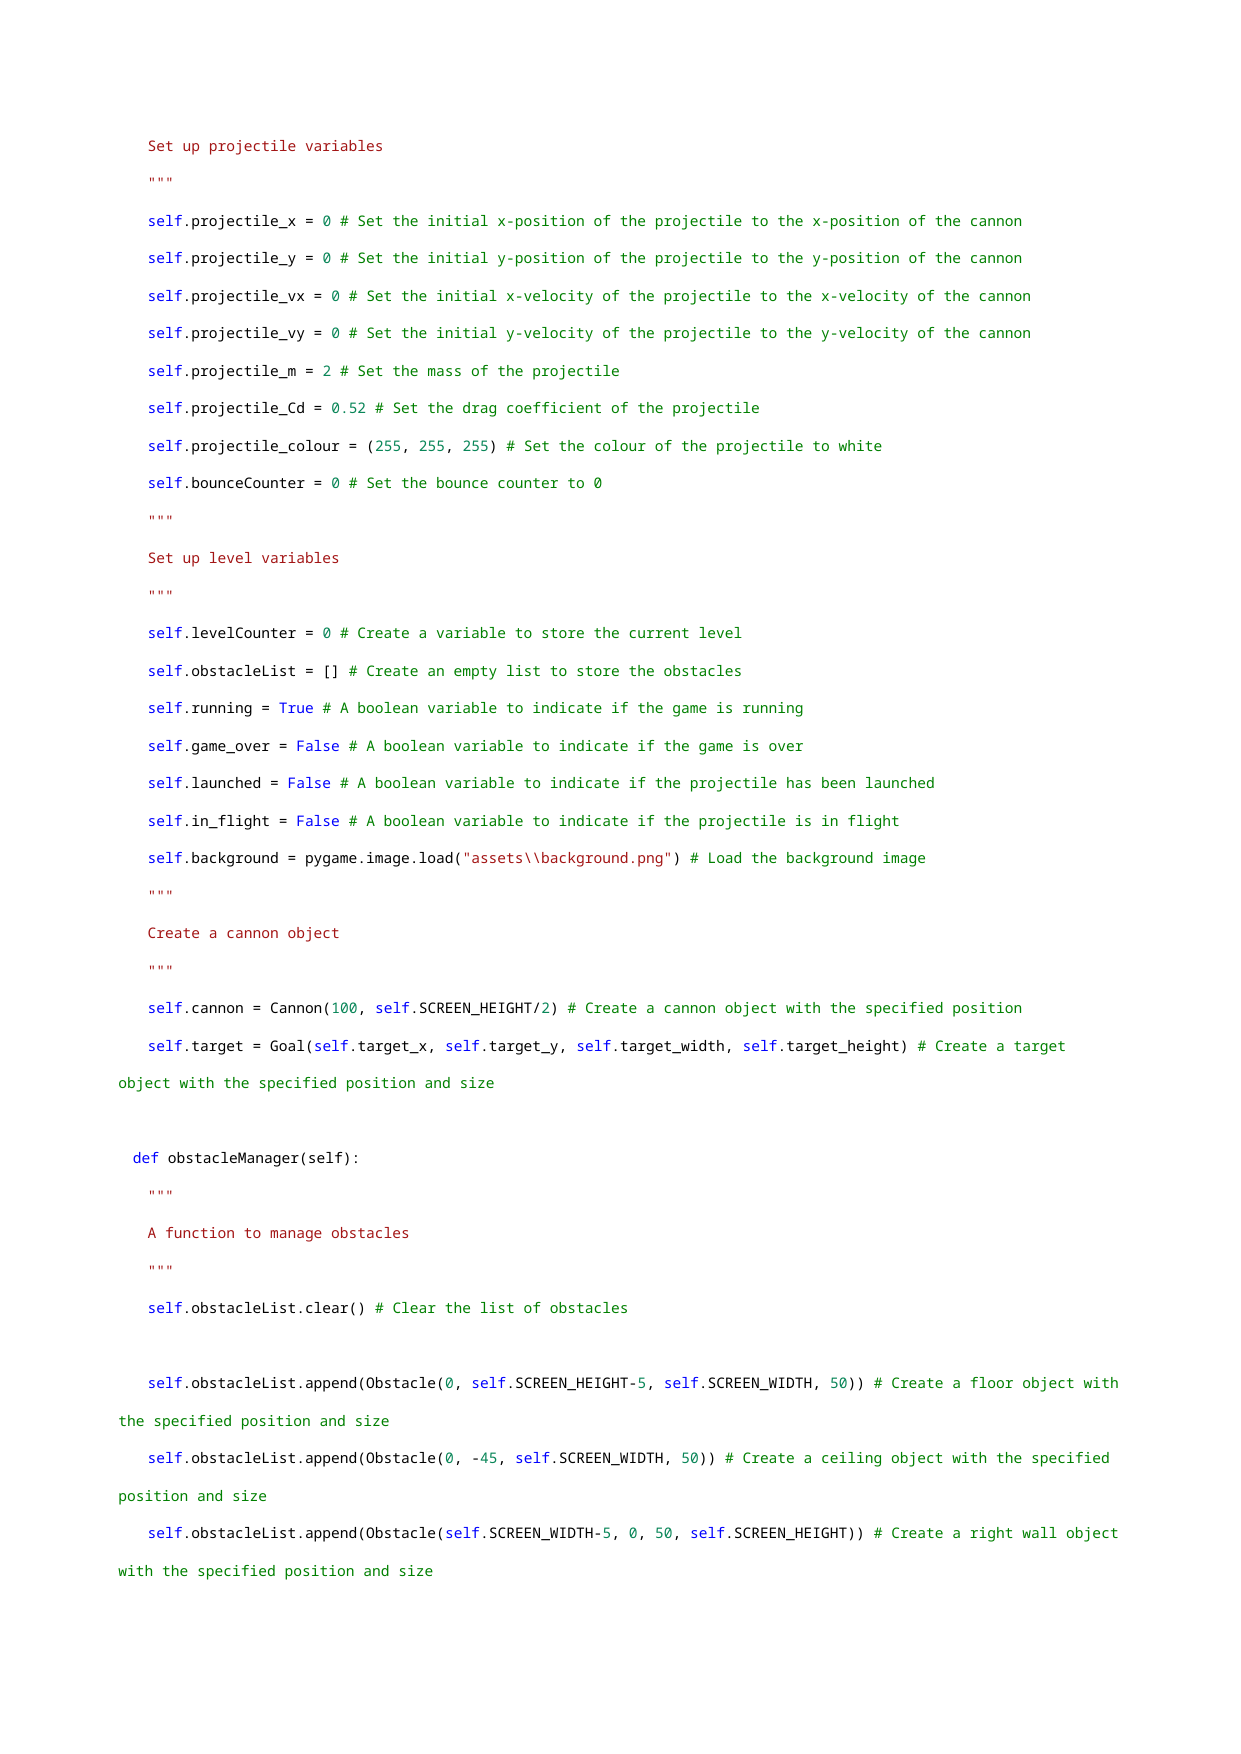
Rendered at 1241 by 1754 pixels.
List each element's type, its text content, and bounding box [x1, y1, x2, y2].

text """ [118, 156, 1122, 193]
text self.levelCounter = 0 # Create a variable to store the current level [118, 606, 1122, 643]
text self.projectile_vx = 0 # Set the initial x-velocity of the projectile to the x-velocity of the cannon [118, 268, 1122, 306]
text self.projectile_y = 0 # Set the initial y-position of the projectile to the y-position of the cannon [118, 231, 1122, 268]
text self.in_flight = False # A boolean variable to indicate if the projectile is in flight [118, 793, 1122, 831]
text self.obstacleList.clear() # Clear the list of obstacles [118, 1281, 1122, 1318]
text self.projectile_colour = (255, 255, 255) # Set the colour of the projectile to white [118, 418, 1122, 456]
text self.projectile_x = 0 # Set the initial x-position of the projectile to the x-position of the cannon [118, 193, 1122, 231]
text """ [118, 568, 1122, 606]
text self.projectile_m = 2 # Set the mass of the projectile [118, 343, 1122, 381]
text self.game_over = False # A boolean variable to indicate if the game is over [118, 718, 1122, 756]
text Set up projectile variables [118, 118, 1122, 156]
text Create a cannon object [118, 906, 1122, 943]
text self.obstacleList.append(Obstacle(0, -45, self.SCREEN_WIDTH, 50)) # Create a ceiling object with the specified position and size [118, 1431, 1122, 1506]
text self.target = Goal(self.target_x, self.target_y, self.target_width, self.target_height) # Create a target object with the specified position and size [118, 1018, 1122, 1093]
text """ [118, 868, 1122, 906]
text """ [118, 1243, 1122, 1281]
text self.projectile_vy = 0 # Set the initial y-velocity of the projectile to the y-velocity of the cannon [118, 306, 1122, 343]
text def obstacleManager(self): [118, 1131, 1122, 1168]
text A function to manage obstacles [118, 1206, 1122, 1243]
text self.projectile_Cd = 0.52 # Set the drag coefficient of the projectile [118, 381, 1122, 418]
text self.obstacleList.append(Obstacle(self.SCREEN_WIDTH-5, 0, 50, self.SCREEN_HEIGHT)) # Create a right wall object with the specified position and size [118, 1506, 1122, 1581]
text """ [118, 1168, 1122, 1206]
text """ [118, 943, 1122, 981]
text """ [118, 493, 1122, 531]
text self.background = pygame.image.load("assets\\background.png") # Load the background image [118, 831, 1122, 868]
text self.obstacleList.append(Obstacle(0, self.SCREEN_HEIGHT-5, self.SCREEN_WIDTH, 50)) # Create a floor object with the specified position and size [118, 1356, 1122, 1431]
text self.running = True # A boolean variable to indicate if the game is running [118, 681, 1122, 718]
text Set up level variables [118, 531, 1122, 568]
text self.cannon = Cannon(100, self.SCREEN_HEIGHT/2) # Create a cannon object with the specified position [118, 981, 1122, 1018]
text self.bounceCounter = 0 # Set the bounce counter to 0 [118, 456, 1122, 493]
text self.obstacleList = [] # Create an empty list to store the obstacles [118, 643, 1122, 681]
text self.launched = False # A boolean variable to indicate if the projectile has been launched [118, 756, 1122, 793]
